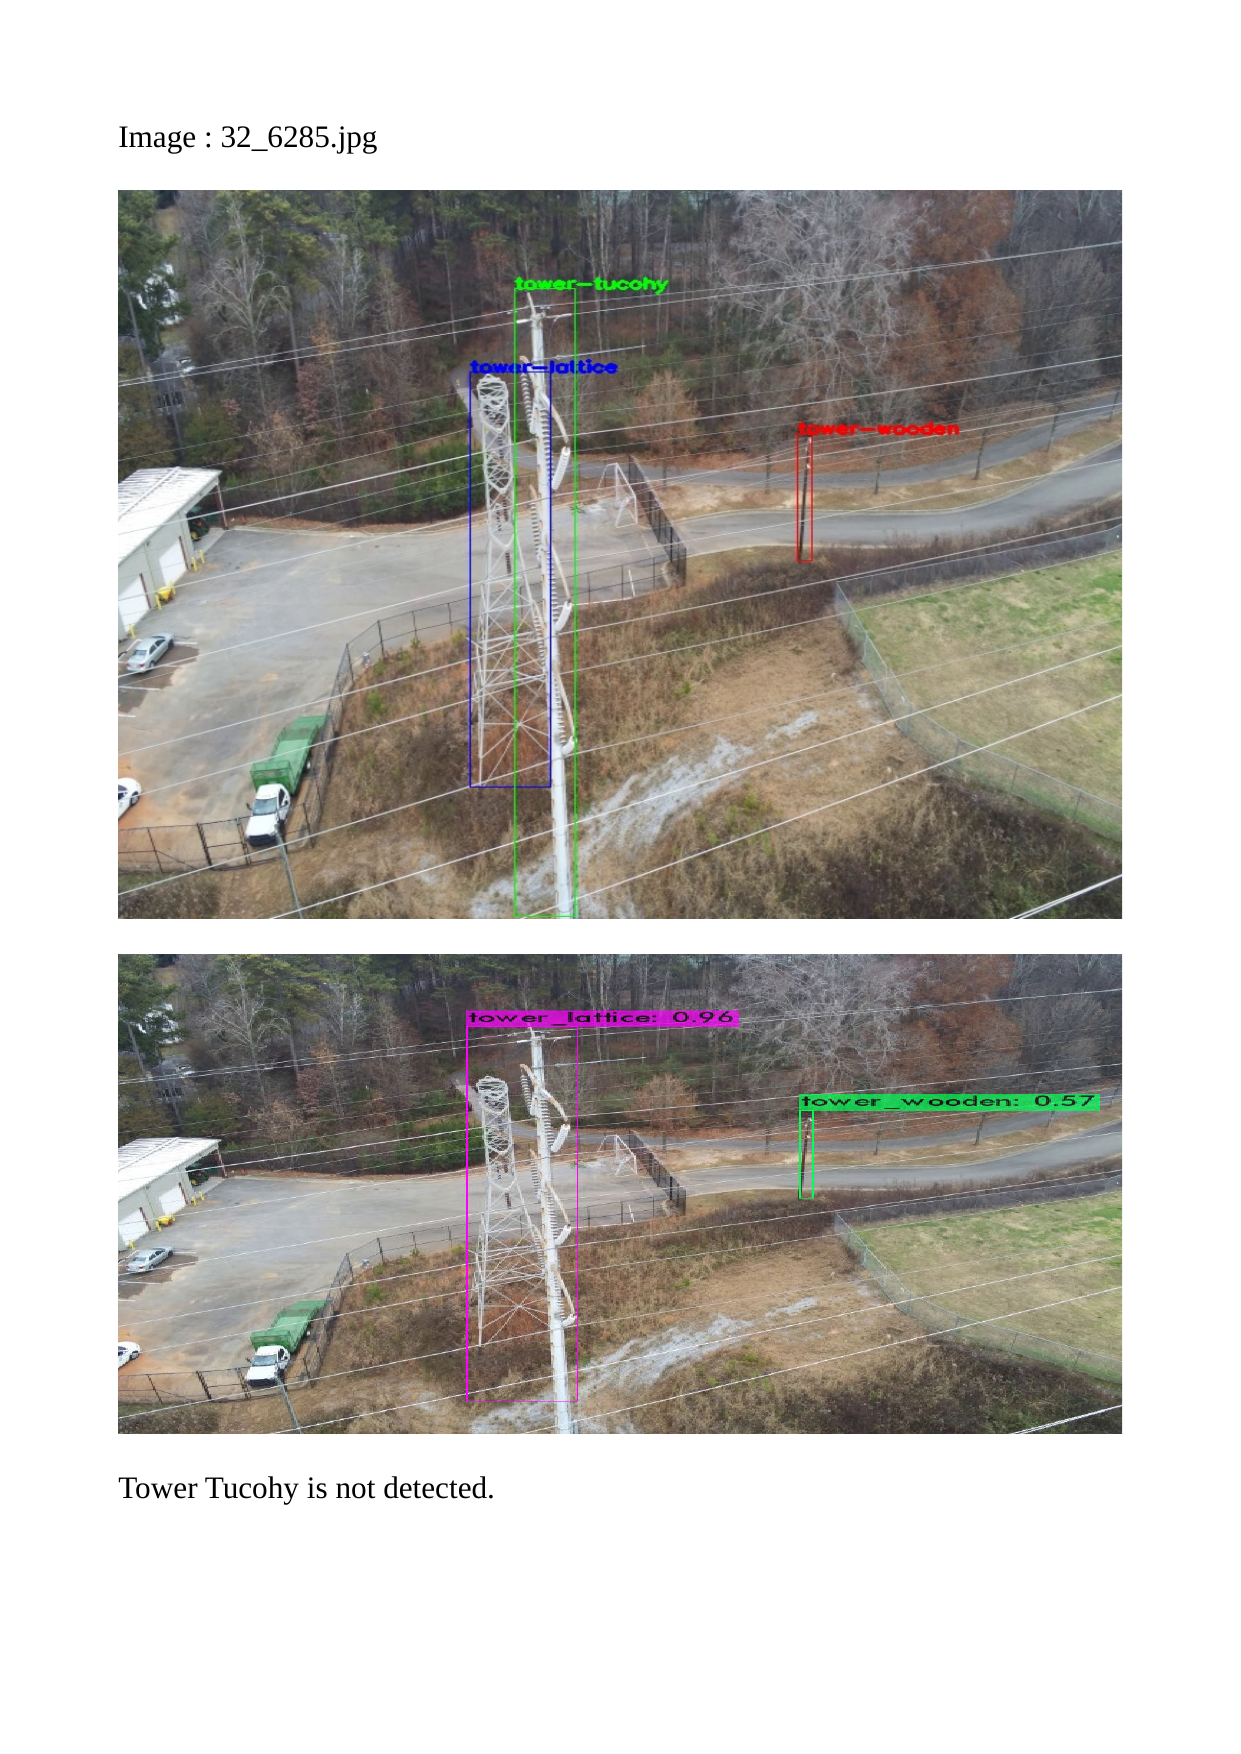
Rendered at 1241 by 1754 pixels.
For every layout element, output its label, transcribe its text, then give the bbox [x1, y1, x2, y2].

picture [118, 954, 1123, 1434]
text Image : 32_6285.jpg [118, 118, 1122, 154]
picture [118, 190, 1123, 919]
text Tower Tucohy is not detected. [118, 1469, 1122, 1506]
